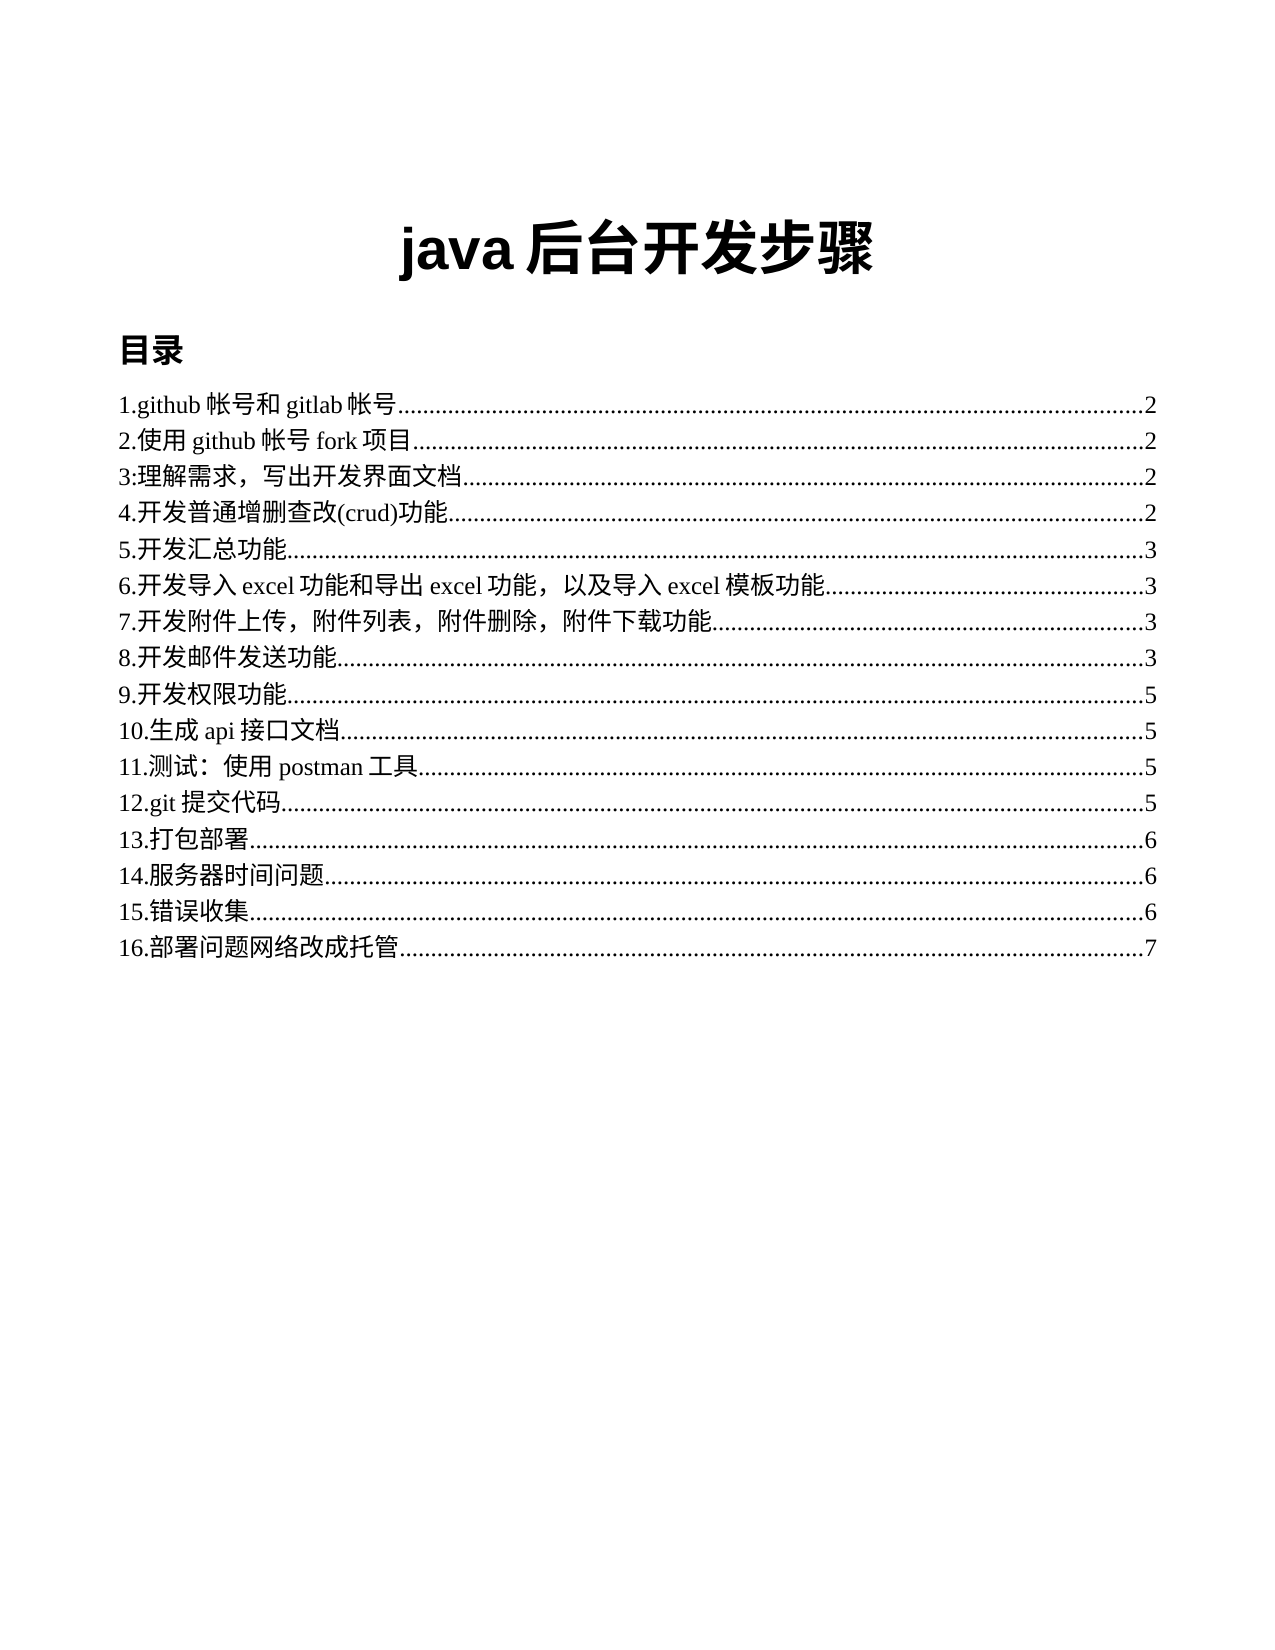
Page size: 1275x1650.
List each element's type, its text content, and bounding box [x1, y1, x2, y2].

text 5.开发汇总功能 3 [118, 529, 1157, 565]
text 6.开发导入excel功能和导出excel功能，以及导入excel模板功能 3 [118, 565, 1157, 602]
text 8.开发邮件发送功能 3 [118, 638, 1157, 674]
text 1.github帐号和gitlab帐号 2 [118, 384, 1157, 420]
text 15.错误收集 6 [118, 892, 1157, 928]
text 3:理解需求，写出开发界面文档 2 [118, 457, 1157, 493]
text 7.开发附件上传，附件列表，附件删除，附件下载功能 3 [118, 602, 1157, 638]
text 4.开发普通增删查改(crud)功能 2 [118, 493, 1157, 529]
title java后台开发步骤 [118, 201, 1157, 286]
text 2.使用github帐号fork项目 2 [118, 420, 1157, 457]
subtitle 目录 [118, 323, 1157, 372]
text 13.打包部署 6 [118, 819, 1157, 855]
text 9.开发权限功能 5 [118, 674, 1157, 710]
text 10.生成api接口文档 5 [118, 710, 1157, 747]
text 14.服务器时间问题 6 [118, 855, 1157, 892]
text 16.部署问题网络改成托管 7 [118, 928, 1157, 964]
text 11.测试：使用postman工具 5 [118, 747, 1157, 783]
text 12.git提交代码 5 [118, 783, 1157, 819]
